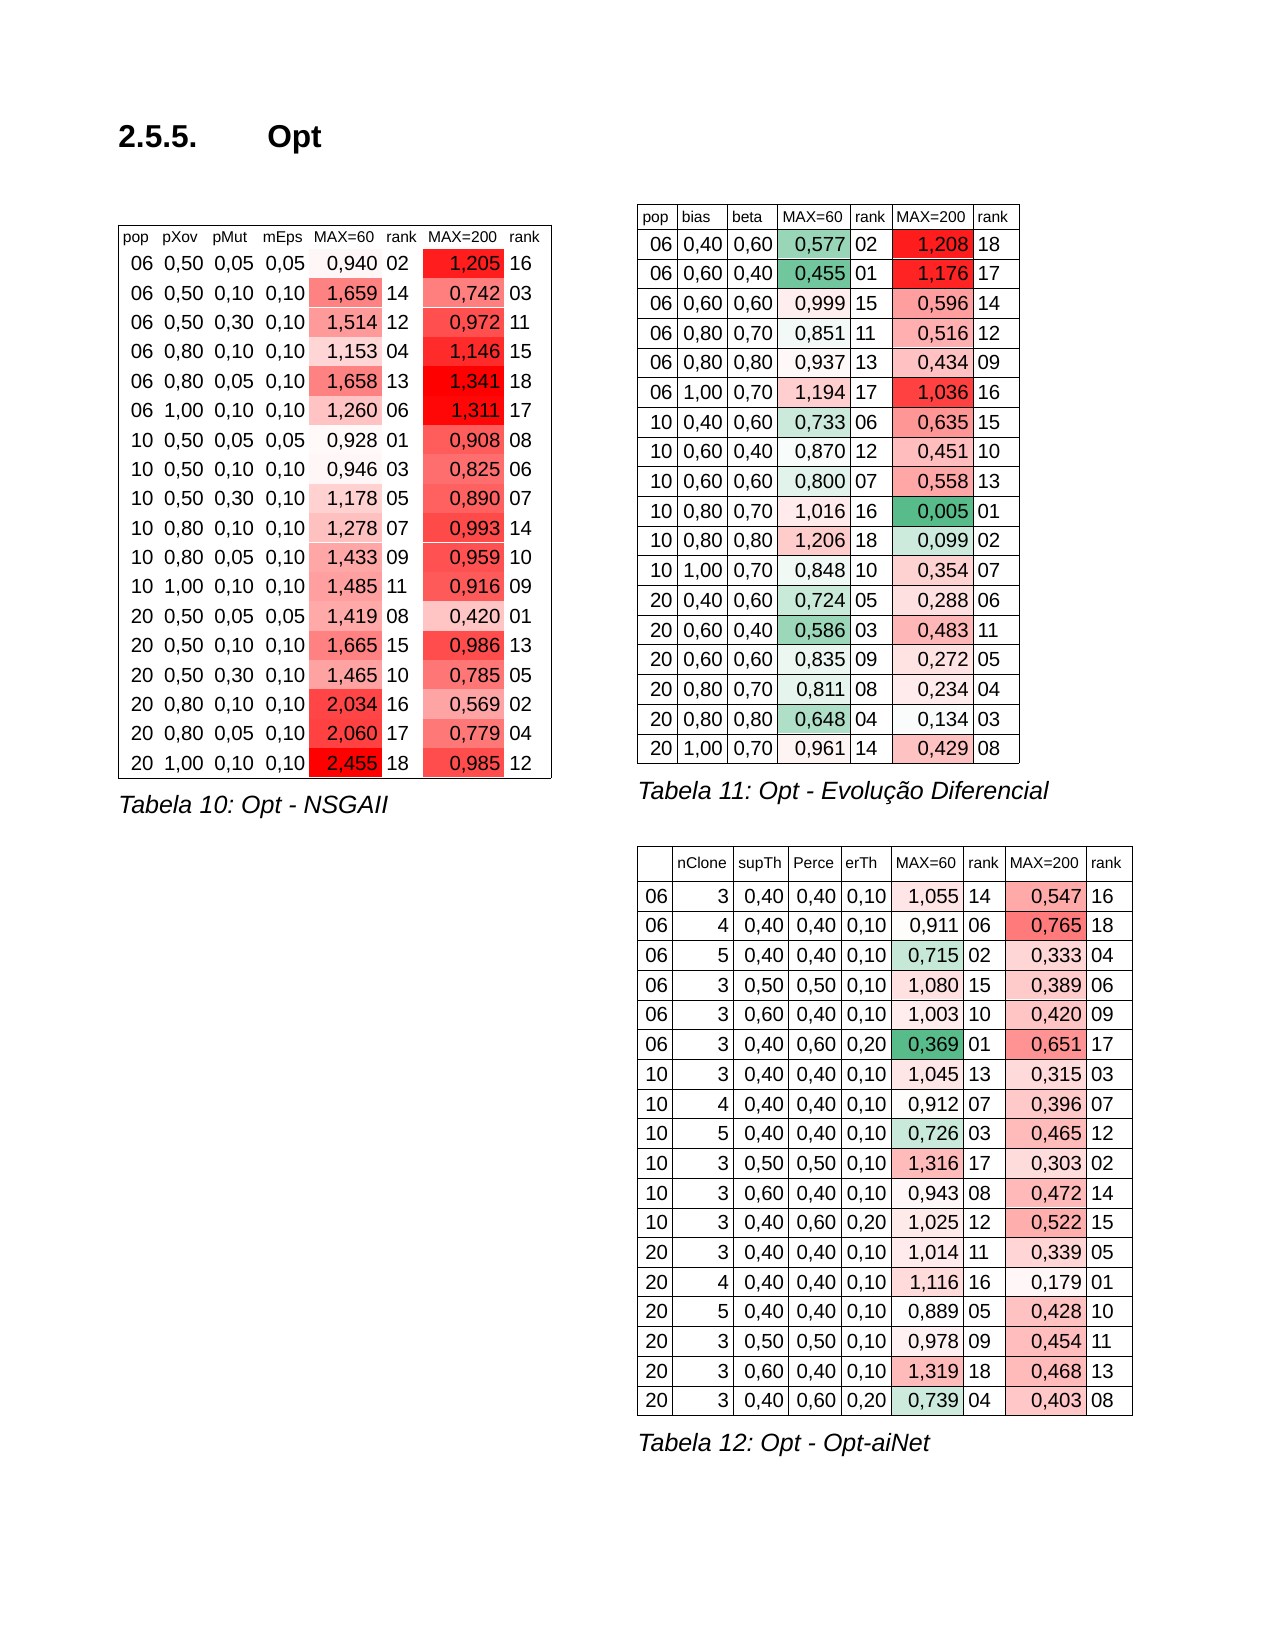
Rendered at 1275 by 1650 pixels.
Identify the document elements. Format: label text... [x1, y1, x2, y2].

table_cell 0,10 [842, 912, 891, 940]
table_cell 0,978 [892, 1327, 963, 1356]
table_cell 0,10 [258, 572, 309, 601]
table_cell 3 [673, 971, 733, 999]
table_cell 0,40 [789, 1001, 841, 1029]
table_cell 16 [1087, 882, 1132, 911]
table_cell 0,428 [1006, 1297, 1086, 1326]
table_cell 0,315 [1006, 1060, 1086, 1089]
table_cell 0,937 [778, 349, 850, 377]
table_cell 0,10 [842, 1357, 891, 1386]
table_cell 0,50 [158, 631, 208, 660]
table_cell 0,80 [158, 337, 208, 366]
table_cell 06 [119, 308, 157, 337]
table_cell 0,455 [778, 260, 850, 288]
table_cell 1,485 [309, 572, 382, 601]
table_cell 0,40 [789, 882, 841, 911]
table_cell 0,40 [734, 1238, 788, 1267]
table_cell 0,50 [158, 660, 208, 689]
table_cell 0,40 [789, 912, 841, 940]
table_cell 0,10 [208, 631, 258, 660]
table_cell 1,00 [678, 378, 727, 407]
table_cell 20 [119, 601, 157, 631]
table_cell 06 [974, 586, 1019, 615]
text Tabela 11: Opt - Evolução Diferencial [637, 776, 1157, 804]
table_cell 0,40 [789, 1060, 841, 1089]
table_cell 17 [382, 719, 423, 748]
table_cell 10 [974, 438, 1019, 466]
table_cell 03 [964, 1119, 1005, 1148]
table_header beta [728, 205, 777, 229]
table_cell 14 [974, 289, 1019, 318]
table_cell 0,40 [789, 1179, 841, 1207]
table_cell 0,10 [842, 1297, 891, 1326]
table_cell 03 [851, 616, 892, 644]
table_cell 0,943 [892, 1179, 963, 1207]
table_cell 1,146 [423, 337, 504, 366]
table_cell 0,715 [892, 941, 963, 970]
table_cell 06 [638, 1001, 672, 1029]
table_cell 0,569 [423, 689, 504, 719]
table_cell 06 [638, 289, 677, 318]
table_cell 0,516 [893, 319, 973, 347]
table_cell 10 [119, 572, 157, 601]
table_cell 0,10 [208, 454, 258, 484]
table_cell 1,658 [309, 366, 382, 396]
table_cell 12 [382, 308, 423, 337]
table_cell 0,50 [789, 1149, 841, 1178]
table_cell 10 [638, 1179, 672, 1207]
table_cell 20 [119, 748, 157, 777]
table_cell 0,60 [678, 289, 727, 318]
table_cell 0,10 [208, 278, 258, 307]
table_cell 0,577 [778, 230, 850, 258]
table_cell 0,80 [728, 527, 777, 555]
table_cell 20 [119, 719, 157, 748]
table_cell 07 [974, 556, 1019, 585]
table_cell 13 [382, 366, 423, 396]
table_cell 1,341 [423, 366, 504, 396]
table_header pop [638, 205, 677, 229]
table_header nClone [673, 847, 733, 881]
table_cell 0,10 [842, 882, 891, 911]
table_cell 0,80 [728, 349, 777, 377]
table_cell 0,303 [1006, 1149, 1086, 1178]
table_cell 2,455 [309, 748, 382, 777]
table_cell 0,940 [309, 249, 382, 278]
table_cell 10 [119, 454, 157, 484]
table_cell 01 [505, 601, 551, 631]
table_cell 3 [673, 1209, 733, 1237]
table_cell 20 [119, 631, 157, 660]
table_cell 3 [673, 882, 733, 911]
table_cell 12 [974, 319, 1019, 347]
table_cell 06 [119, 337, 157, 366]
table_cell 0,10 [258, 278, 309, 307]
table_cell 06 [119, 396, 157, 425]
table_cell 0,40 [728, 260, 777, 288]
table_cell 10 [382, 660, 423, 689]
table_cell 0,10 [208, 748, 258, 777]
table_cell 12 [851, 438, 892, 466]
table_cell 2,060 [309, 719, 382, 748]
table_cell 10 [638, 497, 677, 526]
table_cell 0,779 [423, 719, 504, 748]
table_cell 0,60 [728, 645, 777, 674]
table_header pMut [208, 226, 258, 249]
table_cell 07 [851, 467, 892, 496]
table_cell 0,403 [1006, 1387, 1086, 1415]
table_cell 0,80 [678, 675, 727, 704]
table_cell 15 [1087, 1209, 1132, 1237]
table_cell 12 [505, 748, 551, 777]
table_cell 0,739 [892, 1387, 963, 1415]
table_cell 17 [851, 378, 892, 407]
table_cell 18 [505, 366, 551, 396]
table_cell 1,659 [309, 278, 382, 307]
table_cell 1,316 [892, 1149, 963, 1178]
table_cell 0,558 [893, 467, 973, 496]
table_cell 02 [964, 941, 1005, 970]
table_cell 07 [1087, 1090, 1132, 1118]
table_cell 0,10 [258, 366, 309, 396]
table_cell 3 [673, 1327, 733, 1356]
table_cell 0,80 [158, 689, 208, 719]
table_cell 0,20 [842, 1209, 891, 1237]
table_cell 04 [851, 705, 892, 733]
table_cell 1,205 [423, 249, 504, 278]
table_cell 1,116 [892, 1268, 963, 1296]
table_cell 17 [964, 1149, 1005, 1178]
table_cell 0,40 [678, 230, 727, 258]
table_cell 0,60 [789, 1387, 841, 1415]
table_cell 0,369 [892, 1030, 963, 1059]
table_cell 09 [851, 645, 892, 674]
table_cell 0,70 [728, 497, 777, 526]
table_cell 0,60 [734, 1179, 788, 1207]
table_cell 11 [382, 572, 423, 601]
table_cell 0,40 [789, 1297, 841, 1326]
table_cell 0,10 [258, 454, 309, 484]
table_cell 0,40 [789, 1090, 841, 1118]
table_cell 0,420 [423, 601, 504, 631]
table_cell 09 [505, 572, 551, 601]
table_cell 1,208 [893, 230, 973, 258]
table_cell 10 [638, 1149, 672, 1178]
table_cell 0,946 [309, 454, 382, 484]
table_cell 1,178 [309, 484, 382, 513]
table_cell 18 [851, 527, 892, 555]
table_header MAX=60 [892, 847, 963, 881]
table_header erTh [842, 847, 891, 881]
table_cell 15 [974, 408, 1019, 437]
table_cell 10 [638, 438, 677, 466]
table_header rank [851, 205, 892, 229]
table_cell 0,80 [678, 319, 727, 347]
table_cell 14 [505, 513, 551, 542]
table_cell 0,912 [892, 1090, 963, 1118]
table_cell 0,50 [734, 1327, 788, 1356]
table_cell 0,851 [778, 319, 850, 347]
table_cell 0,80 [678, 527, 727, 555]
table_cell 07 [964, 1090, 1005, 1118]
table_cell 13 [1087, 1357, 1132, 1386]
table_cell 0,40 [789, 1357, 841, 1386]
table_header pop [119, 226, 157, 249]
table_cell 0,10 [258, 660, 309, 689]
table_cell 0,40 [734, 1387, 788, 1415]
table_cell 0,742 [423, 278, 504, 307]
table_cell 5 [673, 1297, 733, 1326]
table_cell 0,40 [734, 1090, 788, 1118]
table_cell 0,825 [423, 454, 504, 484]
table_cell 04 [1087, 941, 1132, 970]
table_cell 10 [638, 467, 677, 496]
table_cell 14 [382, 278, 423, 307]
table_cell 10 [505, 543, 551, 572]
table_cell 06 [638, 912, 672, 940]
table_cell 3 [673, 1060, 733, 1089]
table_cell 0,40 [734, 1060, 788, 1089]
table_cell 06 [638, 378, 677, 407]
table_cell 0,60 [678, 616, 727, 644]
table_header MAX=200 [423, 226, 504, 249]
table_cell 0,333 [1006, 941, 1086, 970]
table_cell 3 [673, 1001, 733, 1029]
table_cell 5 [673, 941, 733, 970]
table_cell 10 [638, 1119, 672, 1148]
table_cell 0,724 [778, 586, 850, 615]
table_cell 0,60 [678, 645, 727, 674]
table_cell 0,288 [893, 586, 973, 615]
table_cell 0,80 [678, 349, 727, 377]
table_cell 3 [673, 1030, 733, 1059]
table_cell 0,70 [728, 378, 777, 407]
table_cell 11 [974, 616, 1019, 644]
table_cell 0,80 [158, 366, 208, 396]
table_cell 0,40 [728, 616, 777, 644]
table_cell 0,848 [778, 556, 850, 585]
table_cell 09 [974, 349, 1019, 377]
table_cell 0,993 [423, 513, 504, 542]
table_cell 06 [638, 882, 672, 911]
table_cell 1,00 [678, 556, 727, 585]
table_cell 18 [1087, 912, 1132, 940]
table_cell 0,50 [158, 601, 208, 631]
table_cell 18 [382, 748, 423, 777]
table_cell 04 [974, 675, 1019, 704]
table_cell 0,800 [778, 467, 850, 496]
table_header supTh [734, 847, 788, 881]
table_header bias [678, 205, 727, 229]
table_cell 14 [964, 882, 1005, 911]
table_cell 20 [638, 1327, 672, 1356]
table_cell 17 [505, 396, 551, 425]
table_cell 1,003 [892, 1001, 963, 1029]
table_cell 16 [382, 689, 423, 719]
table_cell 20 [638, 1238, 672, 1267]
table_cell 20 [638, 705, 677, 733]
table_cell 0,651 [1006, 1030, 1086, 1059]
table_cell 0,396 [1006, 1090, 1086, 1118]
table_cell 15 [505, 337, 551, 366]
table_cell 0,10 [208, 572, 258, 601]
table_cell 0,70 [728, 556, 777, 585]
table_cell 0,60 [789, 1030, 841, 1059]
table_cell 0,60 [728, 289, 777, 318]
table_cell 06 [1087, 971, 1132, 999]
table_cell 16 [974, 378, 1019, 407]
table_cell 0,60 [678, 260, 727, 288]
table_cell 0,40 [734, 1209, 788, 1237]
table_cell 0,80 [678, 705, 727, 733]
table_cell 1,260 [309, 396, 382, 425]
table_cell 06 [638, 349, 677, 377]
table_cell 08 [382, 601, 423, 631]
table_cell 0,889 [892, 1297, 963, 1326]
table_cell 10 [119, 513, 157, 542]
table_cell 0,60 [728, 408, 777, 437]
table_cell 0,648 [778, 705, 850, 733]
table_cell 0,10 [842, 1238, 891, 1267]
table_cell 0,272 [893, 645, 973, 674]
table_cell 0,972 [423, 308, 504, 337]
table_cell 0,434 [893, 349, 973, 377]
table_cell 1,016 [778, 497, 850, 526]
table_cell 0,30 [208, 660, 258, 689]
table_cell 15 [964, 971, 1005, 999]
text Tabela 12: Opt - Opt-aiNet [637, 1428, 1157, 1457]
table_cell 01 [382, 425, 423, 454]
table_cell 01 [1087, 1268, 1132, 1296]
table_cell 20 [638, 586, 677, 615]
table_cell 01 [964, 1030, 1005, 1059]
table_cell 0,179 [1006, 1268, 1086, 1296]
table_cell 04 [505, 719, 551, 748]
table_cell 1,080 [892, 971, 963, 999]
table_cell 08 [851, 675, 892, 704]
table_cell 0,05 [258, 425, 309, 454]
table_cell 0,05 [208, 719, 258, 748]
table_cell 0,454 [1006, 1327, 1086, 1356]
table_cell 20 [119, 660, 157, 689]
table_cell 1,311 [423, 396, 504, 425]
table_cell 05 [974, 645, 1019, 674]
table_cell 20 [638, 1357, 672, 1386]
table_cell 0,10 [842, 1268, 891, 1296]
table_cell 0,522 [1006, 1209, 1086, 1237]
table_cell 0,234 [893, 675, 973, 704]
table_cell 0,354 [893, 556, 973, 585]
table_cell 0,40 [734, 1297, 788, 1326]
table_cell 20 [638, 1387, 672, 1415]
table_cell 0,10 [258, 396, 309, 425]
table_cell 0,483 [893, 616, 973, 644]
table_cell 06 [638, 971, 672, 999]
text Tabela 10: Opt - NSGAII [118, 790, 637, 819]
table_cell 10 [964, 1001, 1005, 1029]
table_cell 05 [505, 660, 551, 689]
table_cell 0,10 [842, 971, 891, 999]
table_cell 0,50 [158, 484, 208, 513]
table_cell 0,726 [892, 1119, 963, 1148]
table_header rank [505, 226, 551, 249]
table_cell 0,60 [678, 438, 727, 466]
table_cell 0,890 [423, 484, 504, 513]
table_cell 0,40 [734, 882, 788, 911]
table_cell 0,70 [728, 675, 777, 704]
table_cell 0,429 [893, 735, 973, 763]
table_cell 02 [1087, 1149, 1132, 1178]
table_cell 0,420 [1006, 1001, 1086, 1029]
table_cell 0,40 [789, 1268, 841, 1296]
table_cell 08 [1087, 1387, 1132, 1415]
table_cell 16 [505, 249, 551, 278]
table_cell 0,60 [728, 586, 777, 615]
table_cell 20 [638, 1297, 672, 1326]
table_cell 0,10 [258, 631, 309, 660]
table_cell 1,278 [309, 513, 382, 542]
table_cell 0,40 [789, 1119, 841, 1148]
table_cell 1,206 [778, 527, 850, 555]
table_cell 0,70 [728, 319, 777, 347]
table_cell 0,928 [309, 425, 382, 454]
table_cell 0,60 [678, 467, 727, 496]
table_cell 1,036 [893, 378, 973, 407]
table_cell 0,40 [678, 586, 727, 615]
table_cell 0,10 [842, 1179, 891, 1207]
table_cell 10 [119, 543, 157, 572]
table_header rank [382, 226, 423, 249]
table_cell 0,40 [734, 1268, 788, 1296]
table_cell 0,05 [208, 543, 258, 572]
table_cell 08 [964, 1179, 1005, 1207]
table_cell 16 [851, 497, 892, 526]
table_cell 0,835 [778, 645, 850, 674]
table_cell 0,30 [208, 308, 258, 337]
table_header [638, 847, 672, 881]
table_cell 0,985 [423, 748, 504, 777]
table_cell 02 [851, 230, 892, 258]
table_cell 0,635 [893, 408, 973, 437]
table_cell 1,045 [892, 1060, 963, 1089]
table_cell 06 [119, 366, 157, 396]
table_cell 03 [1087, 1060, 1132, 1089]
table_cell 20 [638, 645, 677, 674]
table_cell 0,765 [1006, 912, 1086, 940]
table_cell 0,50 [789, 1327, 841, 1356]
table_cell 05 [851, 586, 892, 615]
table_cell 0,05 [258, 601, 309, 631]
subtitle Opt [118, 118, 637, 154]
table_cell 0,10 [258, 748, 309, 777]
table_cell 0,911 [892, 912, 963, 940]
table_cell 14 [1087, 1179, 1132, 1207]
table_cell 0,916 [423, 572, 504, 601]
table_cell 1,194 [778, 378, 850, 407]
table_cell 0,05 [208, 249, 258, 278]
table_cell 0,10 [258, 719, 309, 748]
table_cell 2,034 [309, 689, 382, 719]
table_cell 0,80 [158, 513, 208, 542]
table_cell 06 [638, 260, 677, 288]
table_header rank [964, 847, 1005, 881]
table_cell 13 [964, 1060, 1005, 1089]
table_cell 1,419 [309, 601, 382, 631]
table_cell 09 [1087, 1001, 1132, 1029]
table_cell 1,00 [158, 572, 208, 601]
table_cell 0,099 [893, 527, 973, 555]
table_cell 0,811 [778, 675, 850, 704]
table_cell 01 [851, 260, 892, 288]
table_cell 0,40 [734, 1119, 788, 1148]
table_cell 0,733 [778, 408, 850, 437]
table_cell 20 [638, 1268, 672, 1296]
table_cell 10 [638, 1209, 672, 1237]
table_cell 0,596 [893, 289, 973, 318]
table_cell 13 [505, 631, 551, 660]
table_header rank [974, 205, 1019, 229]
table_cell 0,30 [208, 484, 258, 513]
table_cell 0,05 [208, 601, 258, 631]
table_cell 07 [382, 513, 423, 542]
table_cell 1,433 [309, 543, 382, 572]
table_cell 0,10 [842, 1060, 891, 1089]
table_cell 03 [505, 278, 551, 307]
table_cell 13 [851, 349, 892, 377]
table_cell 1,055 [892, 882, 963, 911]
table_cell 1,153 [309, 337, 382, 366]
table_cell 0,80 [158, 719, 208, 748]
table_cell 0,50 [734, 971, 788, 999]
table_cell 10 [638, 1090, 672, 1118]
table_cell 0,10 [208, 513, 258, 542]
table_cell 0,40 [789, 941, 841, 970]
table_cell 0,10 [208, 689, 258, 719]
table_cell 0,870 [778, 438, 850, 466]
table_header MAX=60 [309, 226, 382, 249]
table_cell 0,40 [789, 1238, 841, 1267]
table_cell 01 [974, 497, 1019, 526]
table_cell 12 [964, 1209, 1005, 1237]
table_cell 12 [1087, 1119, 1132, 1148]
table_cell 3 [673, 1179, 733, 1207]
table_cell 4 [673, 912, 733, 940]
table_cell 0,586 [778, 616, 850, 644]
table_cell 1,665 [309, 631, 382, 660]
table_cell 1,025 [892, 1209, 963, 1237]
table_cell 17 [1087, 1030, 1132, 1059]
table_cell 0,50 [158, 425, 208, 454]
table_cell 1,514 [309, 308, 382, 337]
table_cell 0,50 [158, 278, 208, 307]
table_cell 11 [964, 1238, 1005, 1267]
table_cell 0,389 [1006, 971, 1086, 999]
table_cell 0,10 [208, 337, 258, 366]
table_cell 0,10 [258, 484, 309, 513]
table_cell 0,785 [423, 660, 504, 689]
table_cell 06 [119, 249, 157, 278]
table_cell 0,908 [423, 425, 504, 454]
table_header mEps [258, 226, 309, 249]
table_cell 0,10 [842, 1090, 891, 1118]
table_cell 05 [964, 1297, 1005, 1326]
table_cell 06 [505, 454, 551, 484]
table_cell 0,80 [728, 705, 777, 733]
table_cell 0,451 [893, 438, 973, 466]
table_cell 0,134 [893, 705, 973, 733]
table_cell 0,999 [778, 289, 850, 318]
table_cell 03 [382, 454, 423, 484]
table_cell 03 [974, 705, 1019, 733]
table_cell 10 [638, 556, 677, 585]
table_cell 06 [638, 941, 672, 970]
table_cell 4 [673, 1090, 733, 1118]
table_cell 0,986 [423, 631, 504, 660]
table_cell 08 [505, 425, 551, 454]
table_cell 06 [119, 278, 157, 307]
table_cell 20 [638, 616, 677, 644]
table_cell 0,60 [728, 230, 777, 258]
table_cell 09 [382, 543, 423, 572]
table_cell 02 [382, 249, 423, 278]
table_cell 1,00 [678, 735, 727, 763]
table_header rank [1087, 847, 1132, 881]
table_cell 0,10 [842, 1327, 891, 1356]
table_cell 18 [974, 230, 1019, 258]
table_header pXov [158, 226, 208, 249]
table_cell 04 [382, 337, 423, 366]
table_cell 0,10 [258, 513, 309, 542]
table_cell 0,80 [678, 497, 727, 526]
table_cell 0,60 [789, 1209, 841, 1237]
table_cell 0,50 [734, 1149, 788, 1178]
table_cell 20 [119, 689, 157, 719]
table_cell 0,959 [423, 543, 504, 572]
table_cell 0,10 [842, 1149, 891, 1178]
table_cell 3 [673, 1387, 733, 1415]
table_cell 0,10 [258, 689, 309, 719]
table_header MAX=60 [778, 205, 850, 229]
table_cell 0,40 [734, 1030, 788, 1059]
table_cell 0,40 [728, 438, 777, 466]
table_cell 1,014 [892, 1238, 963, 1267]
table_cell 0,10 [258, 337, 309, 366]
table_cell 0,10 [208, 396, 258, 425]
table_cell 10 [638, 408, 677, 437]
table_cell 02 [505, 689, 551, 719]
table_cell 10 [1087, 1297, 1132, 1326]
table_cell 05 [382, 484, 423, 513]
table_cell 02 [974, 527, 1019, 555]
table_cell 0,50 [789, 971, 841, 999]
table_cell 0,40 [734, 941, 788, 970]
table_cell 20 [638, 675, 677, 704]
table_cell 0,05 [208, 366, 258, 396]
table_cell 0,472 [1006, 1179, 1086, 1207]
table_cell 20 [638, 735, 677, 763]
table_cell 17 [974, 260, 1019, 288]
table_cell 05 [1087, 1238, 1132, 1267]
table_cell 11 [851, 319, 892, 347]
table_cell 0,50 [158, 308, 208, 337]
table_cell 0,547 [1006, 882, 1086, 911]
table_header MAX=200 [893, 205, 973, 229]
table_cell 5 [673, 1119, 733, 1148]
table_cell 06 [382, 396, 423, 425]
table_cell 1,319 [892, 1357, 963, 1386]
table_cell 10 [638, 527, 677, 555]
table_cell 13 [974, 467, 1019, 496]
table_cell 0,60 [728, 467, 777, 496]
table_cell 10 [638, 1060, 672, 1089]
table_cell 0,10 [842, 1001, 891, 1029]
table_cell 0,40 [734, 912, 788, 940]
table_cell 06 [638, 319, 677, 347]
table_cell 11 [1087, 1327, 1132, 1356]
table_cell 0,10 [842, 941, 891, 970]
table_cell 08 [974, 735, 1019, 763]
table_cell 0,60 [734, 1001, 788, 1029]
table_cell 0,80 [158, 543, 208, 572]
table_cell 0,10 [842, 1119, 891, 1148]
table_cell 4 [673, 1268, 733, 1296]
table_cell 1,465 [309, 660, 382, 689]
table_cell 07 [505, 484, 551, 513]
table_cell 16 [964, 1268, 1005, 1296]
table_cell 0,05 [208, 425, 258, 454]
table_cell 0,50 [158, 454, 208, 484]
table_header Perce [789, 847, 841, 881]
table_cell 0,10 [258, 308, 309, 337]
table_cell 1,176 [893, 260, 973, 288]
table_cell 10 [851, 556, 892, 585]
table_cell 0,339 [1006, 1238, 1086, 1267]
table_cell 14 [851, 735, 892, 763]
table_cell 1,00 [158, 396, 208, 425]
table_cell 0,961 [778, 735, 850, 763]
table_cell 06 [851, 408, 892, 437]
table_cell 0,20 [842, 1387, 891, 1415]
table_cell 0,468 [1006, 1357, 1086, 1386]
table_cell 09 [964, 1327, 1005, 1356]
table_cell 11 [505, 308, 551, 337]
table_cell 0,005 [893, 497, 973, 526]
table_cell 0,50 [158, 249, 208, 278]
table_cell 0,70 [728, 735, 777, 763]
table_cell 3 [673, 1238, 733, 1267]
table_cell 10 [119, 425, 157, 454]
table_cell 3 [673, 1357, 733, 1386]
table_cell 0,465 [1006, 1119, 1086, 1148]
table_cell 06 [638, 230, 677, 258]
table_cell 0,20 [842, 1030, 891, 1059]
table_cell 0,05 [258, 249, 309, 278]
table_header MAX=200 [1006, 847, 1086, 881]
table_cell 3 [673, 1149, 733, 1178]
table_cell 06 [638, 1030, 672, 1059]
table_cell 10 [119, 484, 157, 513]
table_cell 06 [964, 912, 1005, 940]
table_cell 18 [964, 1357, 1005, 1386]
table_cell 0,40 [678, 408, 727, 437]
table_cell 1,00 [158, 748, 208, 777]
table_cell 15 [851, 289, 892, 318]
table_cell 15 [382, 631, 423, 660]
table_cell 04 [964, 1387, 1005, 1415]
table_cell 0,10 [258, 543, 309, 572]
table_cell 0,60 [734, 1357, 788, 1386]
